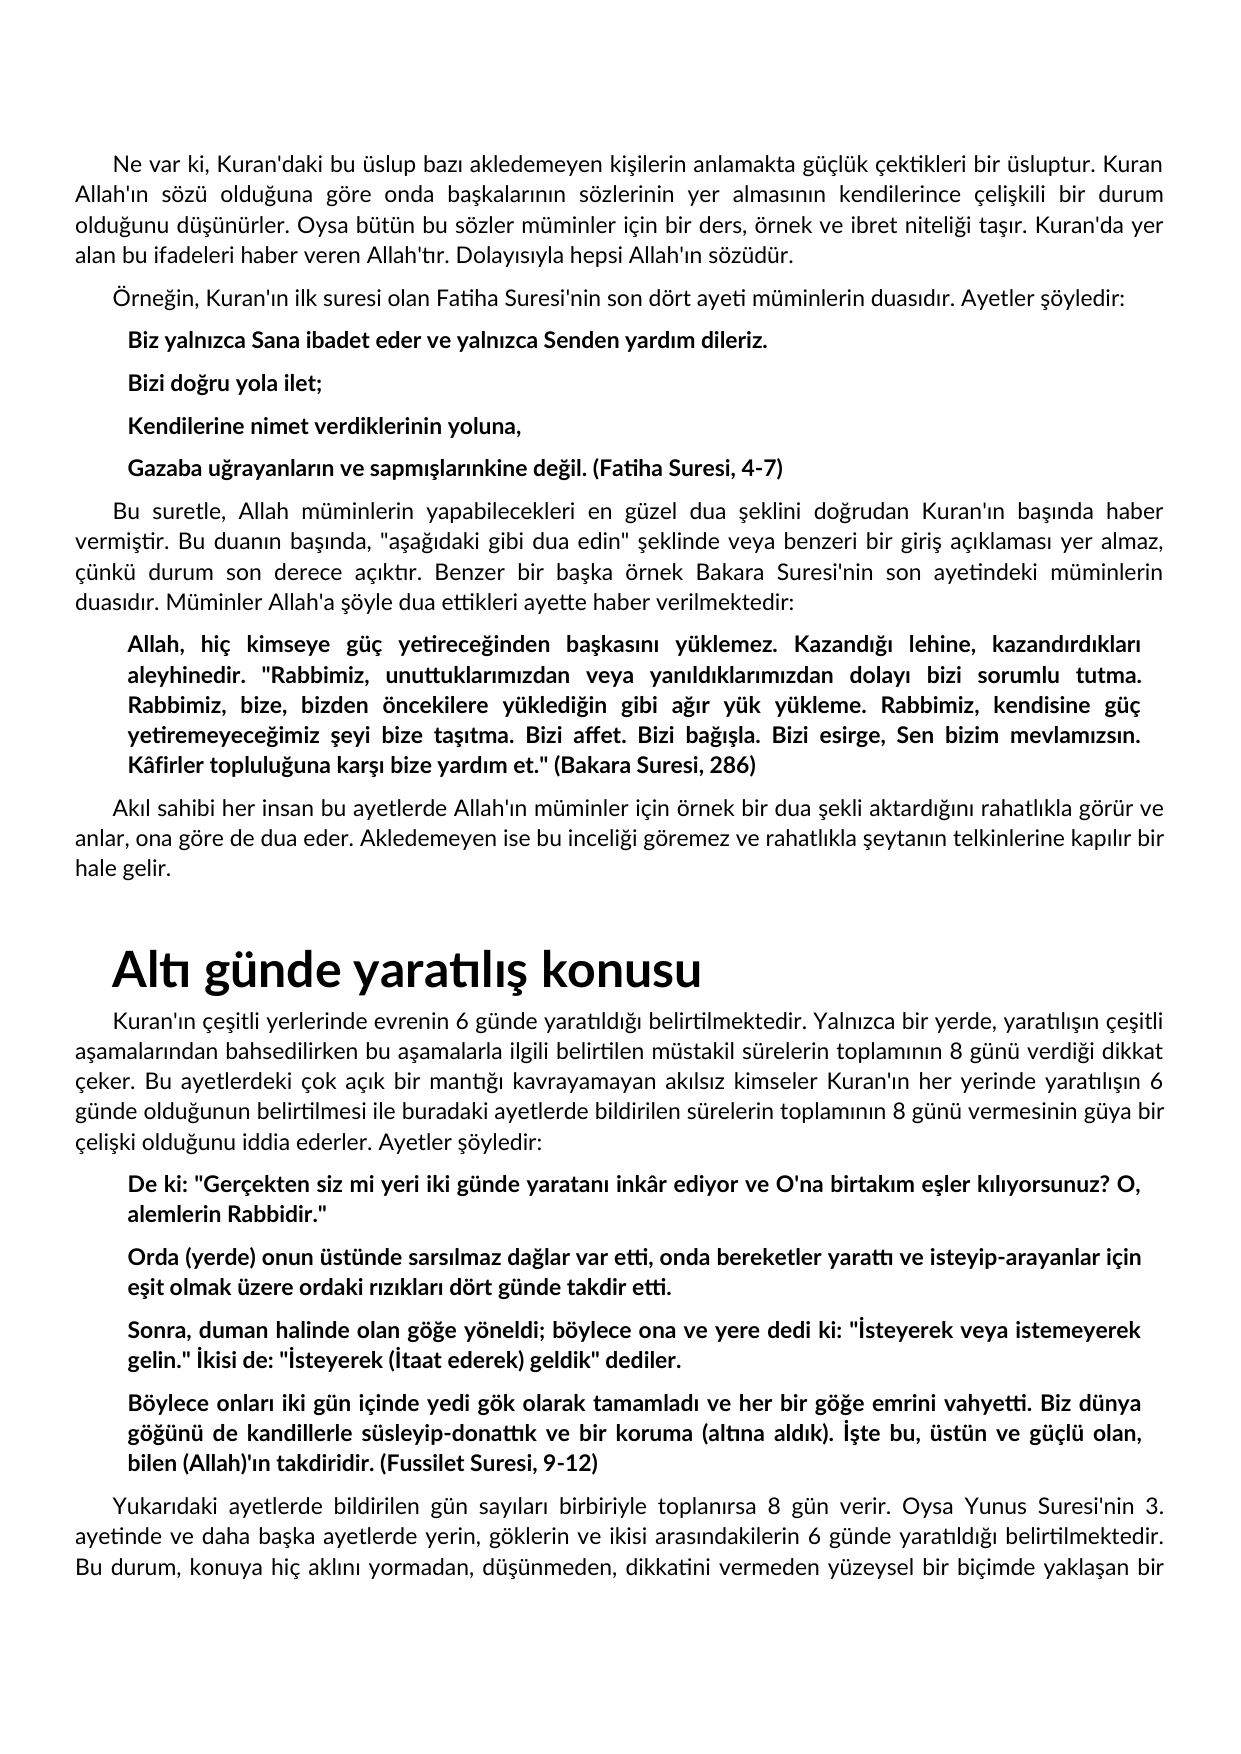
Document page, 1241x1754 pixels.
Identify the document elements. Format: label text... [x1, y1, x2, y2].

text Bizi doğru yola ilet; [127, 369, 1143, 396]
text Allah, hiç kimseye güç yetireceğinden başkasını yüklemez. Kazandığı lehine, kazandırdıkları aleyhinedir. "Rabbimiz, unuttuklarımızdan veya yanıldıklarımızdan dolayı bizi sorumlu tutma. Rabbimiz, bize, bizden öncekilere yüklediğin gibi ağır yük yükleme. Rabbimiz, kendisine güç yetiremeyeceğimiz şeyi bize taşıtma. Bizi affet. Bizi bağışla. Bizi esirge, Sen bizim mevlamızsın. Kâfirler topluluğuna karşı bize yardım et." (Bakara Suresi, 286) [127, 630, 1143, 778]
text De ki: "Gerçekten siz mi yeri iki günde yaratanı inkâr ediyor ve O'na birtakım eşler kılıyorsunuz? O, alemlerin Rabbidir." [127, 1170, 1143, 1228]
text Sonra, duman halinde olan göğe yöneldi; böylece ona ve yere dedi ki: "İsteyerek veya istemeyerek gelin." İkisi de: "İsteyerek (İtaat ederek) geldik" dediler. [127, 1316, 1143, 1374]
text Kuran'ın çeşitli yerlerinde evrenin 6 günde yaratıldığı belirtilmektedir. Yalnızca bir yerde, yaratılışın çeşitli aşamalarından bahsedilirken bu aşamalarla ilgili belirtilen müstakil sürelerin toplamının 8 günü verdiği dikkat çeker. Bu ayetlerdeki çok açık bir mantığı kavrayamayan akılsız kimseler Kuran'ın her yerinde yaratılışın 6 günde olduğunun belirtilmesi ile buradaki ayetlerde bildirilen sürelerin toplamının 8 günü vermesinin güya bir çelişki olduğunu iddia ederler. Ayetler şöyledir: [75, 1007, 1165, 1155]
text Bu suretle, Allah müminlerin yapabilecekleri en güzel dua şeklini doğrudan Kuran'ın başında haber vermiştir. Bu duanın başında, "aşağıdaki gibi dua edin" şeklinde veya benzeri bir giriş açıklaması yer almaz, çünkü durum son derece açıktır. Benzer bir başka örnek Bakara Suresi'nin son ayetindeki müminlerin duasıdır. Müminler Allah'a şöyle dua ettikleri ayette haber verilmektedir: [75, 497, 1165, 615]
subtitle Altı günde yaratılış konusu [112, 938, 1165, 998]
text Gazaba uğrayanların ve sapmışlarınkine değil. (Fatiha Suresi, 4-7) [127, 454, 1143, 482]
text Akıl sahibi her insan bu ayetlerde Allah'ın müminler için örnek bir dua şekli aktardığını rahatlıkla görür ve anlar, ona göre de dua eder. Akledemeyen ise bu inceliği göremez ve rahatlıkla şeytanın telkinlerine kapılır bir hale gelir. [75, 794, 1165, 882]
text Böylece onları iki gün içinde yedi gök olarak tamamladı ve her bir göğe emrini vahyetti. Biz dünya göğünü de kandillerle süsleyip-donattık ve bir koruma (altına aldık). İşte bu, üstün ve güçlü olan, bilen (Allah)'ın takdiridir. (Fussilet Suresi, 9-12) [127, 1389, 1143, 1477]
text Ne var ki, Kuran'daki bu üslup bazı akledemeyen kişilerin anlamakta güçlük çektikleri bir üsluptur. Kuran Allah'ın sözü olduğuna göre onda başkalarının sözlerinin yer almasının kendilerince çelişkili bir durum olduğunu düşünürler. Oysa bütün bu sözler müminler için bir ders, örnek ve ibret niteliği taşır. Kuran'da yer alan bu ifadeleri haber veren Allah'tır. Dolayısıyla hepsi Allah'ın sözüdür. [75, 150, 1165, 268]
text Yukarıdaki ayetlerde bildirilen gün sayıları birbiriyle toplanırsa 8 gün verir. Oysa Yunus Suresi'nin 3. ayetinde ve daha başka ayetlerde yerin, göklerin ve ikisi arasındakilerin 6 günde yaratıldığı belirtilmektedir. Bu durum, konuya hiç aklını yormadan, düşünmeden, dikkatini vermeden yüzeysel bir biçimde yaklaşan bir [75, 1492, 1165, 1580]
text Örneğin, Kuran'ın ilk suresi olan Fatiha Suresi'nin son dört ayeti müminlerin duasıdır. Ayetler şöyledir: [75, 283, 1165, 311]
text Orda (yerde) onun üstünde sarsılmaz dağlar var etti, onda bereketler yarattı ve isteyip-arayanlar için eşit olmak üzere ordaki rızıkları dört günde takdir etti. [127, 1243, 1143, 1301]
text Kendilerine nimet verdiklerinin yoluna, [127, 411, 1143, 439]
text Biz yalnızca Sana ibadet eder ve yalnızca Senden yardım dileriz. [127, 326, 1143, 353]
